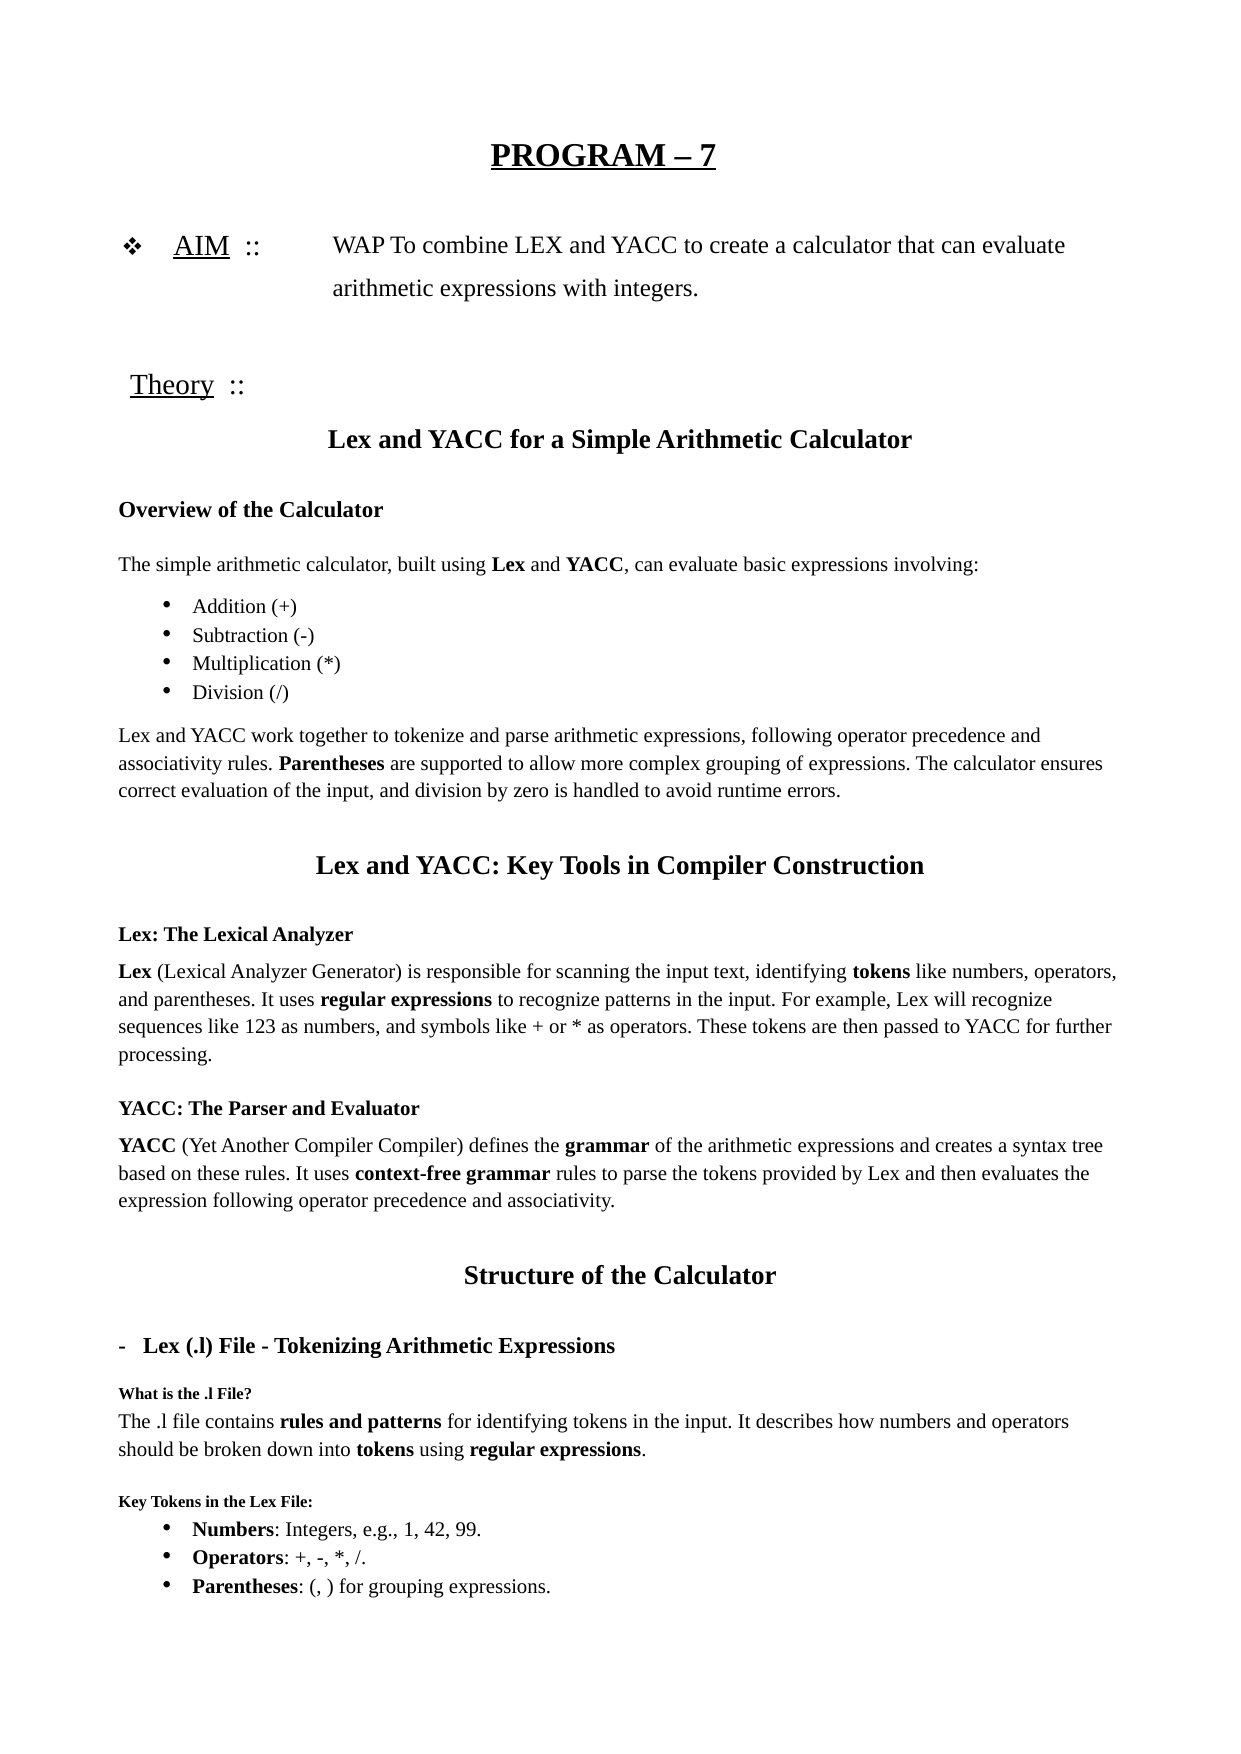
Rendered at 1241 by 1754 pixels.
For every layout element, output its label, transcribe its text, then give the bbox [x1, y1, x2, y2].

text PROGRAM – 7 [482, 135, 724, 173]
subtitle Lex and YACC for a Simple Arithmetic Calculator [118, 424, 1122, 455]
list Parentheses: (, ) for grouping expressions. [162, 1574, 1122, 1599]
subtitle What is the .l File? [118, 1384, 1122, 1403]
subtitle Overview of the Calculator [118, 496, 1122, 523]
list AIM :: [121, 228, 281, 261]
list Subtraction (-) [162, 623, 1122, 648]
list Addition (+) [162, 594, 1122, 619]
text Lex (Lexical Analyzer Generator) is responsible for scanning the input text, identifying tokens like numbers, operators, and parentheses. It uses regular expressions to recognize patterns in the input. For example, Lex will recognize sequences like 123 as numbers, and symbols like + or * as operators. These tokens are then passed to YACC for further processing. [118, 959, 1122, 1066]
subtitle - Lex (.l) File - Tokenizing Arithmetic Expressions [118, 1332, 1122, 1359]
text YACC (Yet Another Compiler Compiler) defines the grammar of the arithmetic expressions and creates a syntax tree based on these rules. It uses context-free grammar rules to parse the tokens provided by Lex and then evaluates the expression following operator precedence and associativity. [118, 1133, 1122, 1212]
list Operators: +, -, *, /. [162, 1545, 1122, 1570]
subtitle Lex: The Lexical Analyzer [118, 922, 1122, 946]
list Numbers: Integers, e.g., 1, 42, 99. [162, 1517, 1122, 1542]
text The simple arithmetic calculator, built using Lex and YACC, can evaluate basic expressions involving: [118, 552, 1122, 576]
list Multiplication (*) [162, 651, 1122, 676]
subtitle Key Tokens in the Lex File: [118, 1491, 1122, 1511]
list Theory :: [130, 367, 266, 401]
text The .l file contains rules and patterns for identifying tokens in the input. It describes how numbers and operators should be broken down into tokens using regular expressions. [118, 1409, 1122, 1461]
list Division (/) [162, 680, 1122, 705]
subtitle Structure of the Calculator [118, 1259, 1122, 1291]
text WAP To combine LEX and YACC to create a calculator that can evaluate arithmetic expressions with integers. [332, 230, 1149, 302]
text Lex and YACC work together to tokenize and parse arithmetic expressions, following operator precedence and associativity rules. Parentheses are supported to allow more complex grouping of expressions. The calculator ensures correct evaluation of the input, and division by zero is handled to avoid runtime errors. [118, 723, 1122, 802]
subtitle Lex and YACC: Key Tools in Compiler Construction [118, 849, 1122, 881]
subtitle YACC: The Parser and Evaluator [118, 1096, 1122, 1120]
